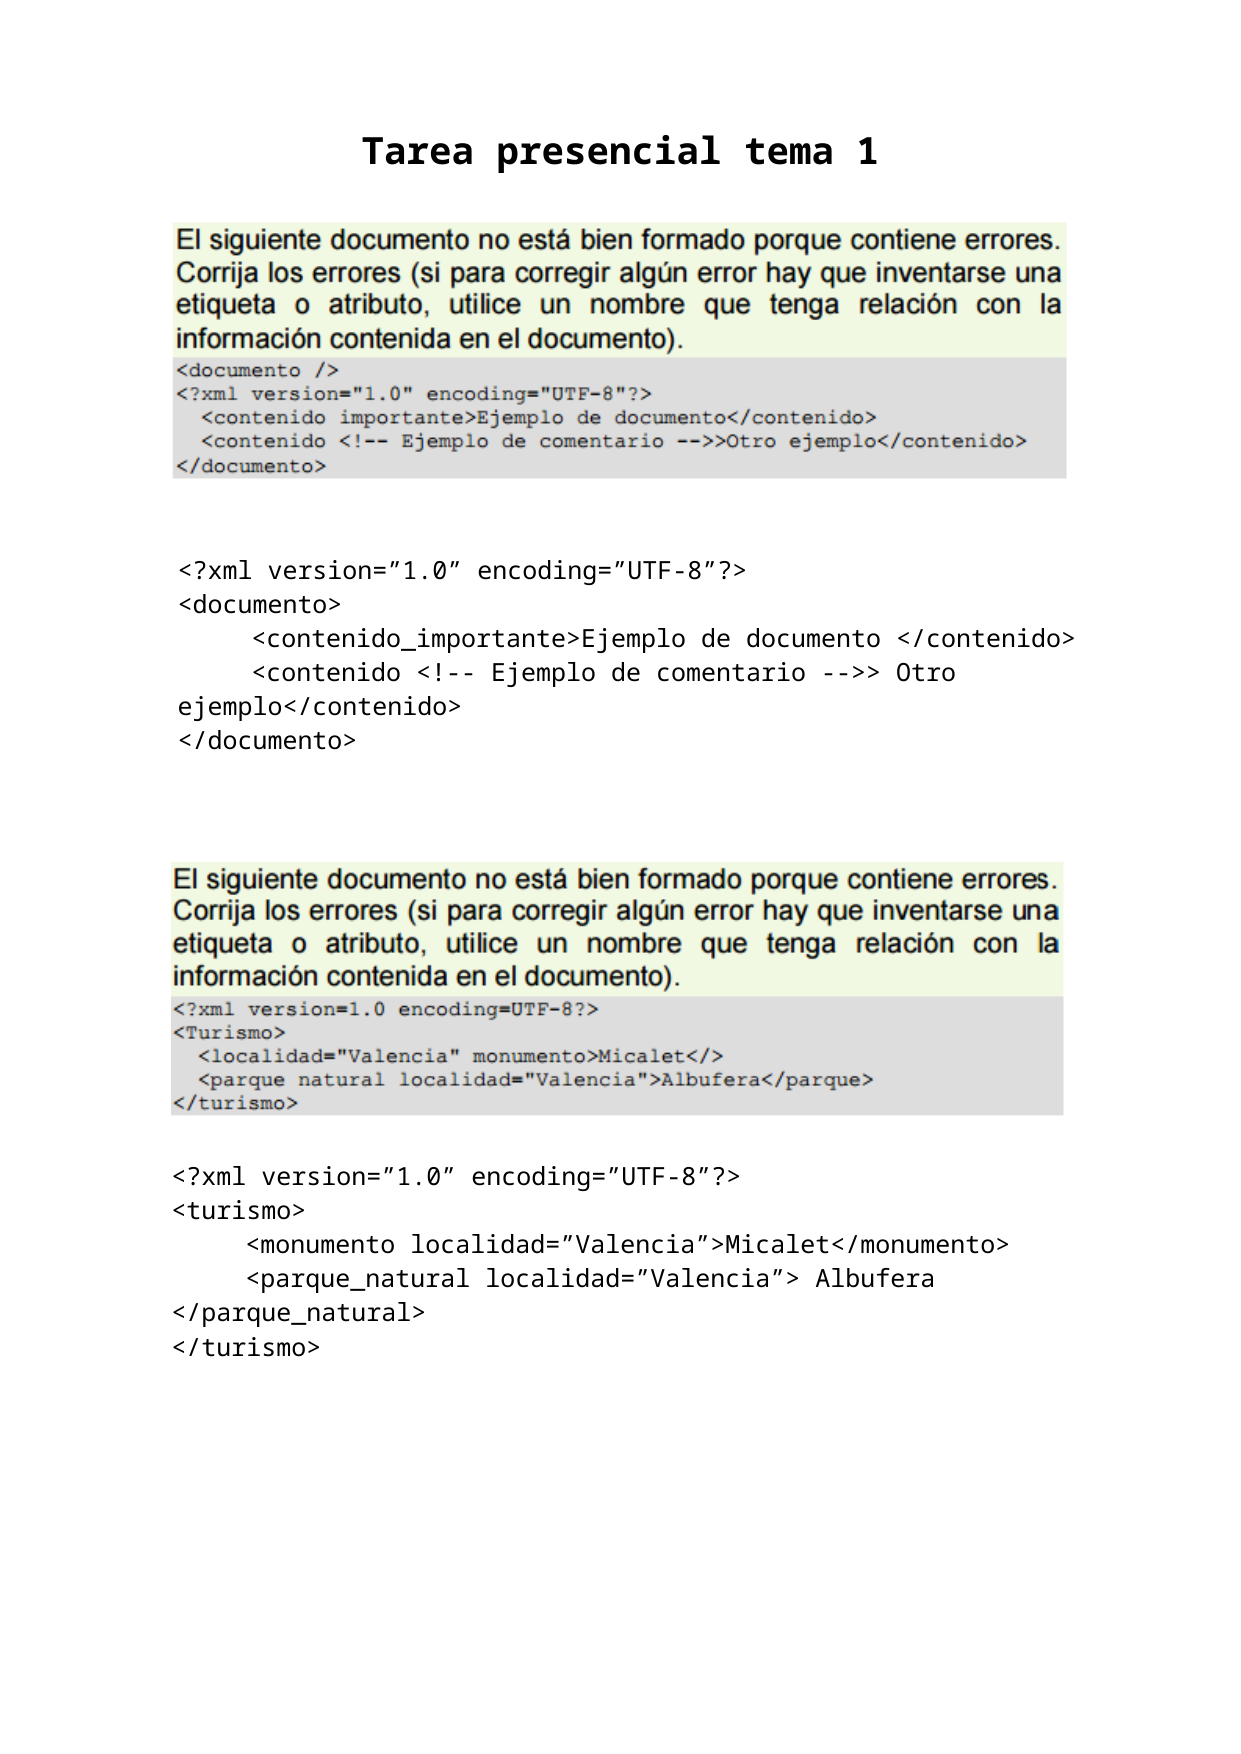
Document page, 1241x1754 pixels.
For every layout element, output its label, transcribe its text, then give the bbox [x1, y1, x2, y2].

text <turismo> [171, 1193, 1122, 1227]
picture [171, 222, 1070, 485]
text <monumento localidad=”Valencia”>Micalet</monumento> [171, 1227, 1122, 1261]
subtitle Tarea presencial tema 1 [118, 124, 1122, 175]
text <?xml version=”1.0” encoding=”UTF-8”?> [171, 1159, 1122, 1193]
text <parque_natural localidad=”Valencia”> Albufera </parque_natural> [171, 1261, 1122, 1329]
text <documento> [177, 587, 1122, 621]
picture [171, 859, 1070, 1125]
text </documento> [177, 723, 1122, 757]
text </turismo> [171, 1329, 1122, 1363]
text <?xml version=”1.0” encoding=”UTF-8”?> [177, 553, 1122, 587]
text <contenido_importante>Ejemplo de documento </contenido> [177, 621, 1122, 655]
text <contenido <!-- Ejemplo de comentario -->> Otro ejemplo</contenido> [177, 655, 1122, 723]
